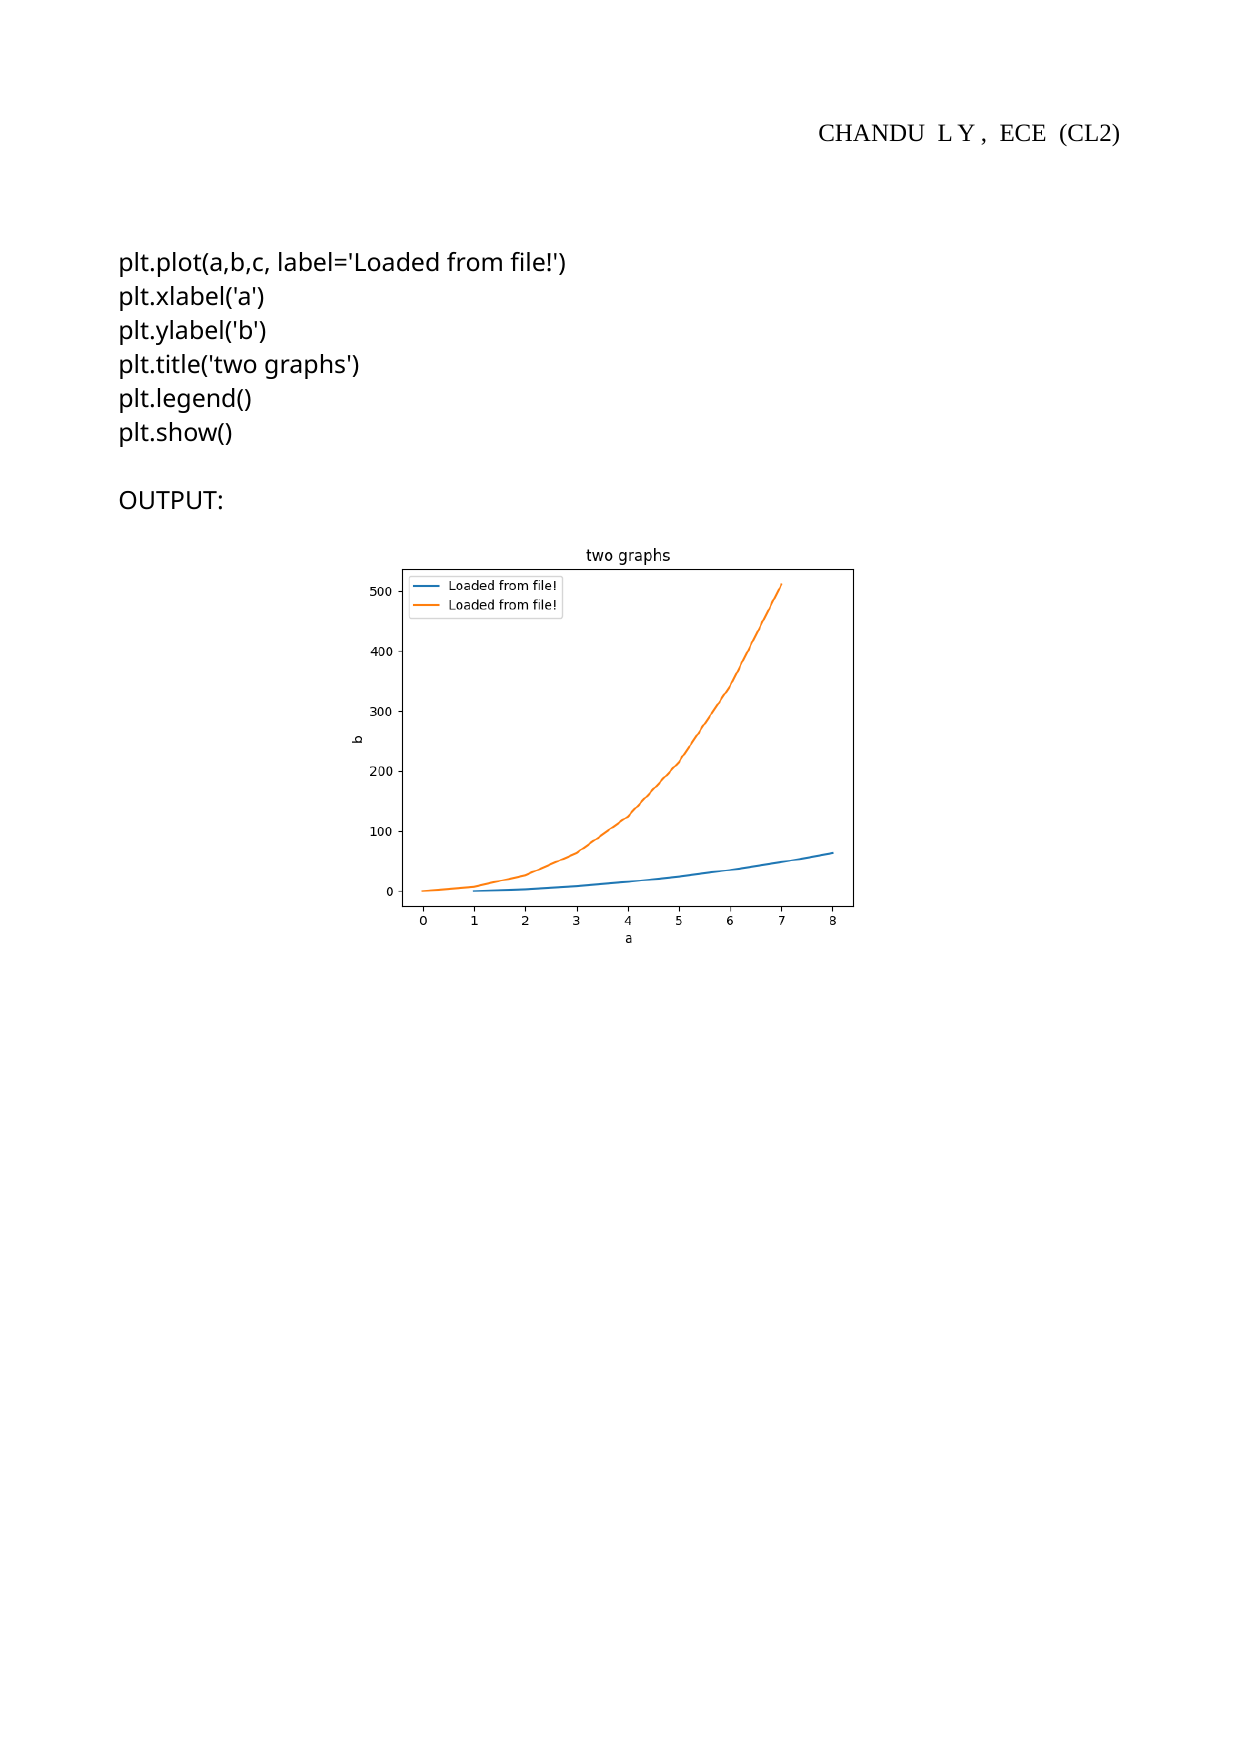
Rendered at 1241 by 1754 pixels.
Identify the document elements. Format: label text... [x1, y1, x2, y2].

text OUTPUT: [118, 483, 1122, 517]
text plt.show() [118, 415, 1122, 449]
text plt.plot(a,b,c, label='Loaded from file!') [118, 244, 1122, 278]
text plt.legend() [118, 381, 1122, 415]
picture [329, 517, 911, 954]
text plt.title('two graphs') [118, 347, 1122, 381]
text plt.xlabel('a') [118, 278, 1122, 313]
text plt.ylabel('b') [118, 313, 1122, 347]
